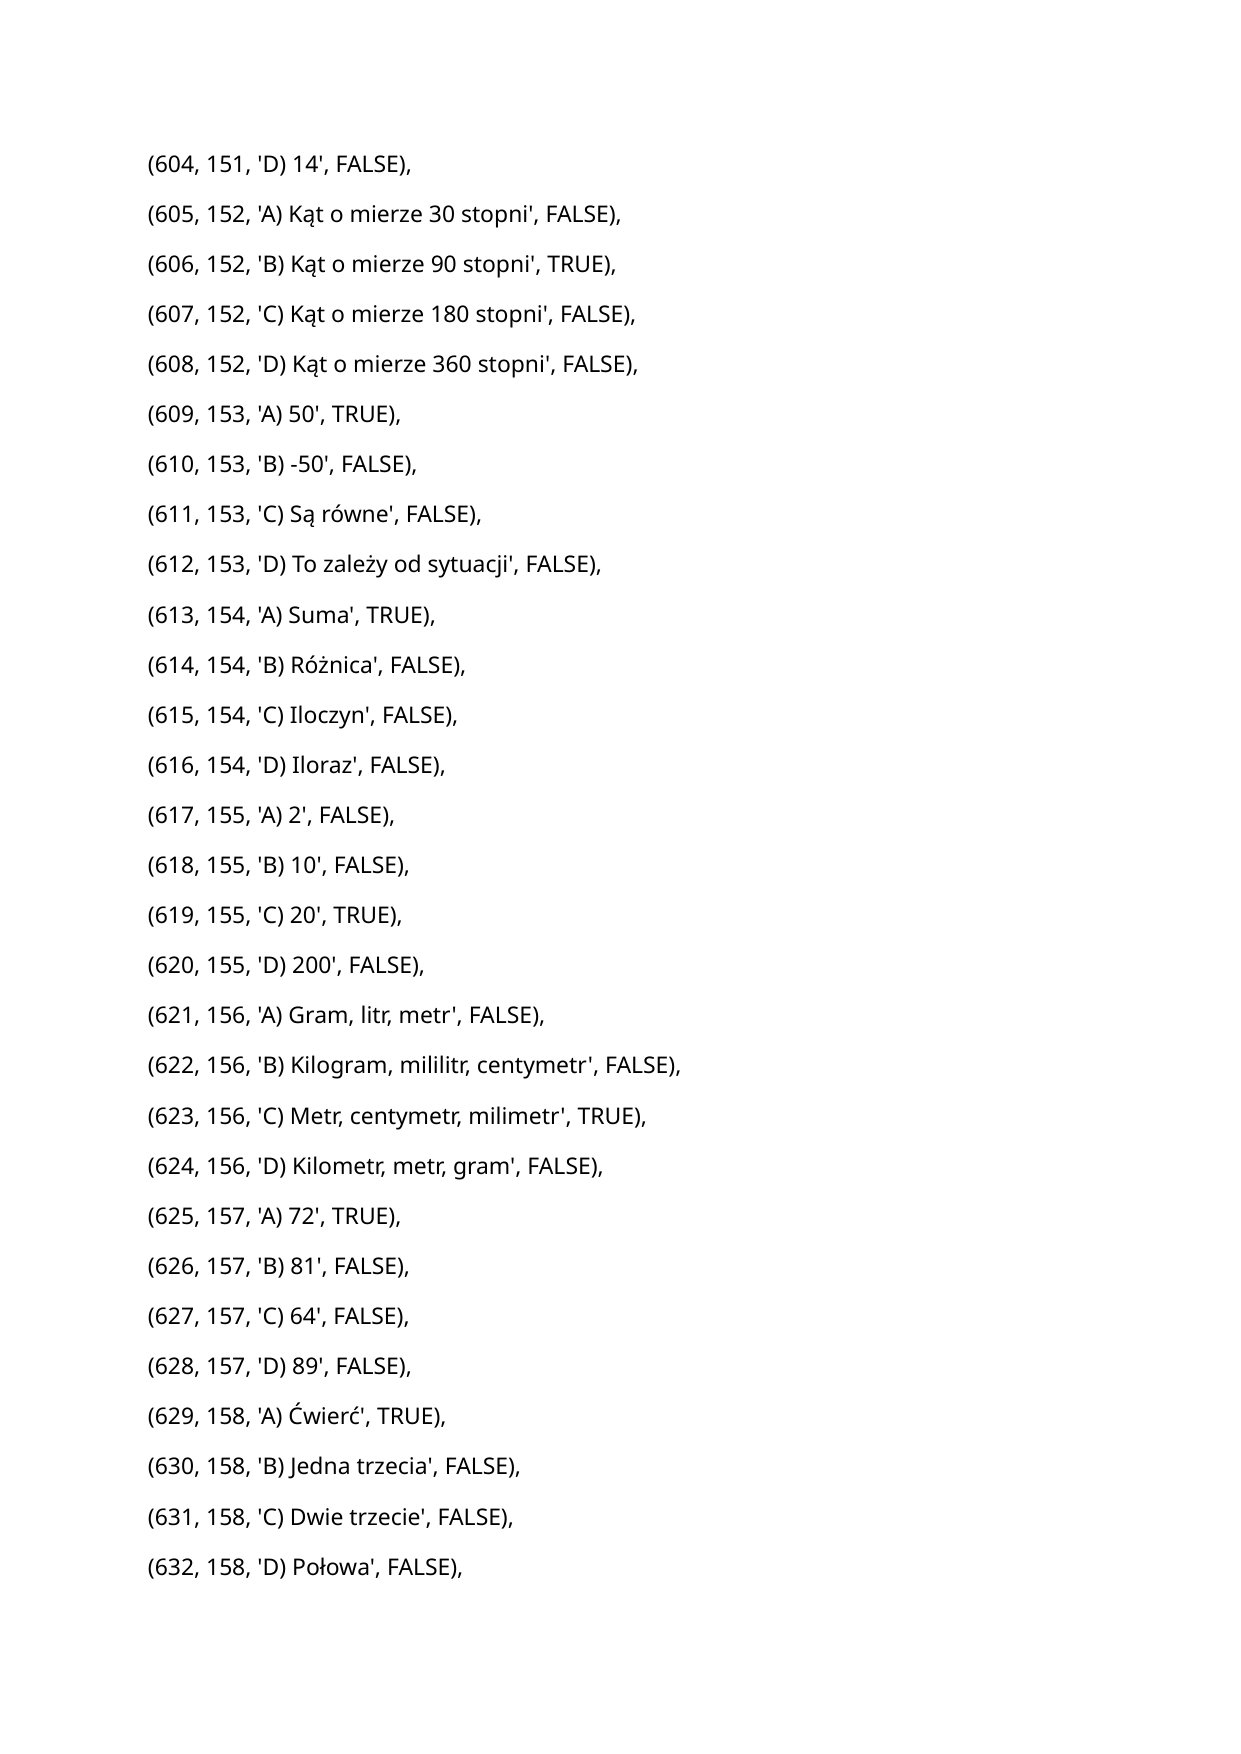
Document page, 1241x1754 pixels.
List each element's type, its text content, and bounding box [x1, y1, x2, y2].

text (608, 152, 'D) Kąt o mierze 360 stopni', FALSE), [148, 348, 1093, 379]
text (632, 158, 'D) Połowa', FALSE), [148, 1551, 1093, 1582]
text (620, 155, 'D) 200', FALSE), [148, 949, 1093, 981]
text (621, 156, 'A) Gram, litr, metr', FALSE), [148, 999, 1093, 1031]
text (626, 157, 'B) 81', FALSE), [148, 1250, 1093, 1281]
text (624, 156, 'D) Kilometr, metr, gram', FALSE), [148, 1150, 1093, 1181]
text (628, 157, 'D) 89', FALSE), [148, 1350, 1093, 1381]
text (606, 152, 'B) Kąt o mierze 90 stopni', TRUE), [148, 248, 1093, 279]
text (625, 157, 'A) 72', TRUE), [148, 1200, 1093, 1231]
text (613, 154, 'A) Suma', TRUE), [148, 598, 1093, 630]
text (605, 152, 'A) Kąt o mierze 30 stopni', FALSE), [148, 198, 1093, 229]
text (612, 153, 'D) To zależy od sytuacji', FALSE), [148, 548, 1093, 580]
text (619, 155, 'C) 20', TRUE), [148, 899, 1093, 930]
text (627, 157, 'C) 64', FALSE), [148, 1300, 1093, 1331]
text (610, 153, 'B) -50', FALSE), [148, 448, 1093, 479]
text (622, 156, 'B) Kilogram, mililitr, centymetr', FALSE), [148, 1049, 1093, 1081]
text (607, 152, 'C) Kąt o mierze 180 stopni', FALSE), [148, 298, 1093, 329]
text (615, 154, 'C) Iloczyn', FALSE), [148, 699, 1093, 730]
text (623, 156, 'C) Metr, centymetr, milimetr', TRUE), [148, 1099, 1093, 1131]
text (618, 155, 'B) 10', FALSE), [148, 849, 1093, 880]
text (616, 154, 'D) Iloraz', FALSE), [148, 749, 1093, 780]
text (630, 158, 'B) Jedna trzecia', FALSE), [148, 1450, 1093, 1482]
text (614, 154, 'B) Różnica', FALSE), [148, 649, 1093, 680]
text (611, 153, 'C) Są równe', FALSE), [148, 498, 1093, 529]
text (604, 151, 'D) 14', FALSE), [148, 148, 1093, 179]
text (617, 155, 'A) 2', FALSE), [148, 799, 1093, 830]
text (629, 158, 'A) Ćwierć', TRUE), [148, 1400, 1093, 1431]
text (631, 158, 'C) Dwie trzecie', FALSE), [148, 1500, 1093, 1532]
text (609, 153, 'A) 50', TRUE), [148, 398, 1093, 429]
